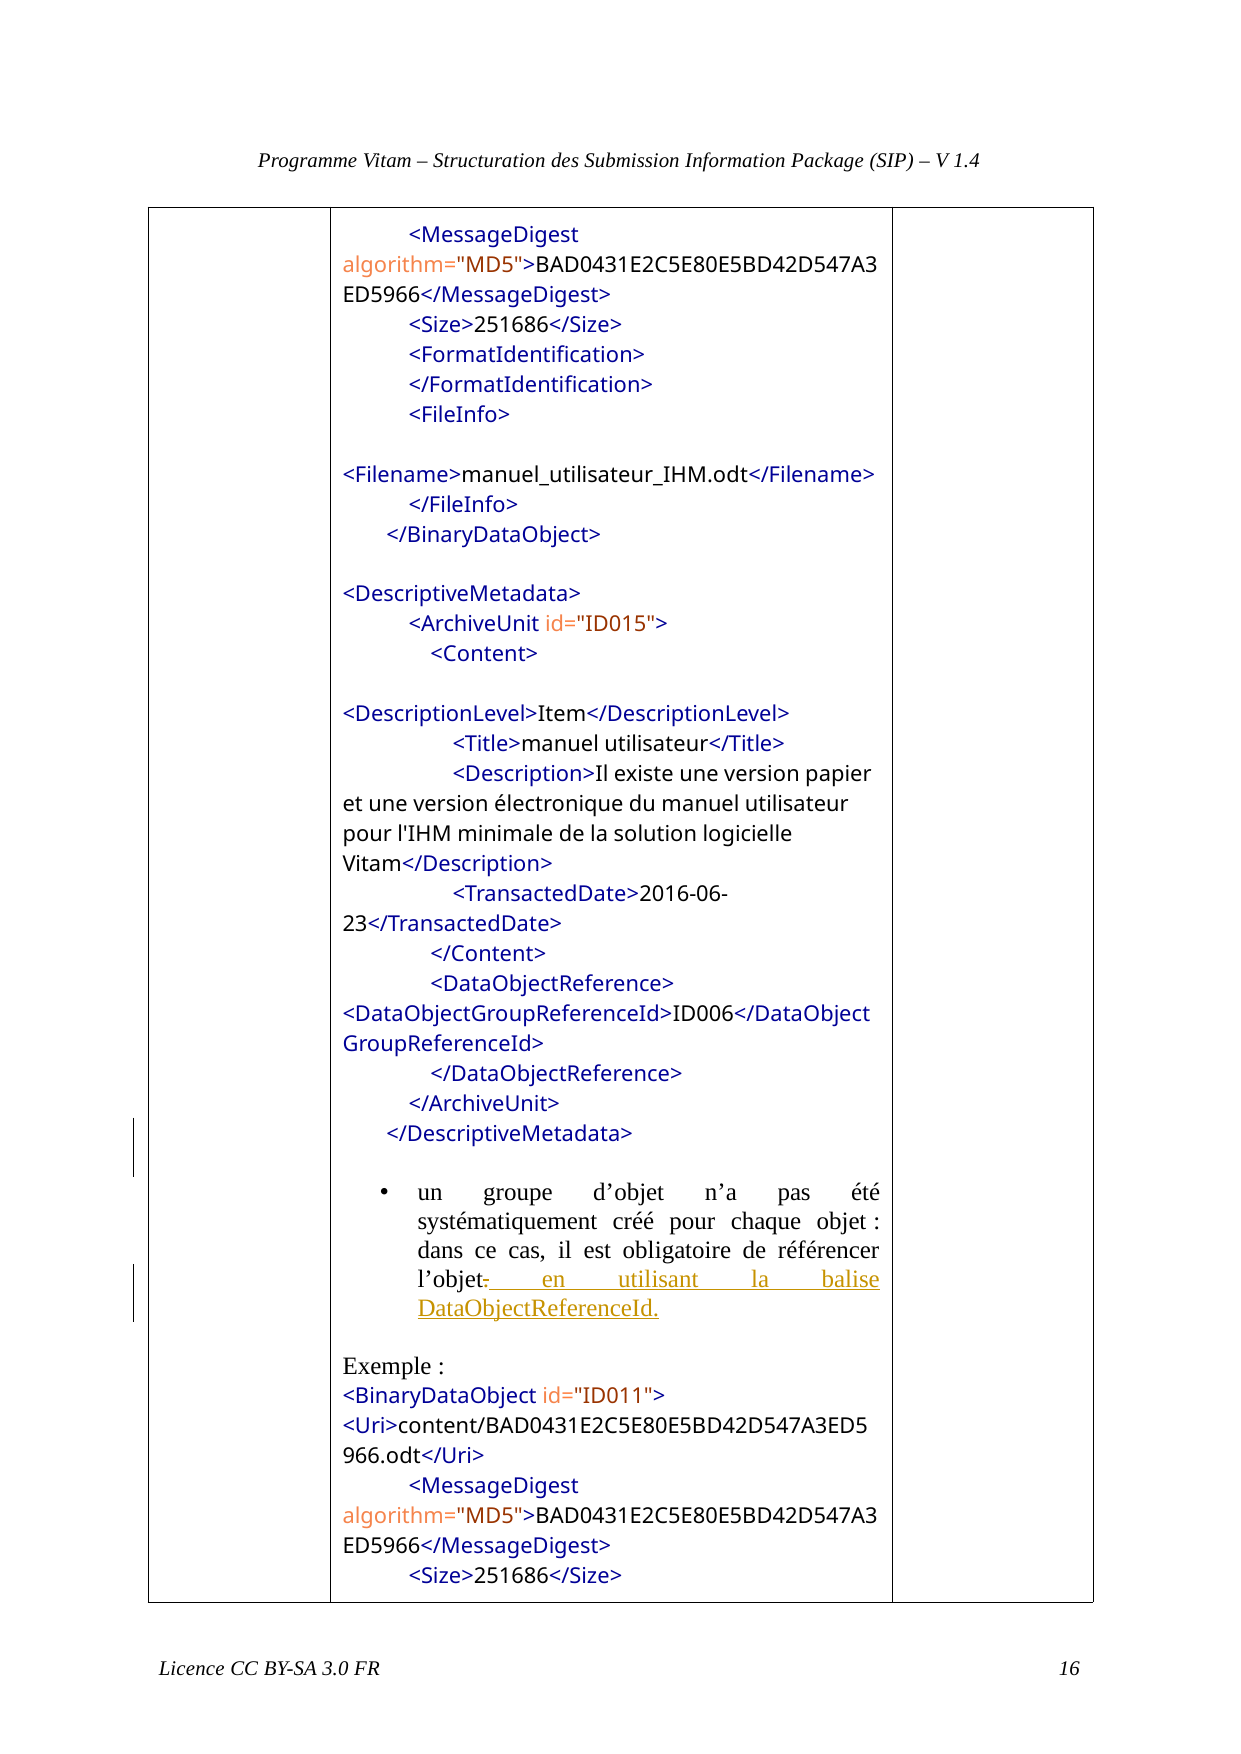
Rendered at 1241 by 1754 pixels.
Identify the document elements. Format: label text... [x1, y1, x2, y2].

table_cell [893, 208, 1093, 1602]
table_cell <MessageDigest algorithm="MD5">BAD0431E2C5E80E5BD42D547A3ED5966</MessageDigest> <Size>251686</Size> <FormatIdentification> </FormatIdentification> <FileInfo> <Filename>manuel_utilisateur_IHM.odt</Filename> </FileInfo> </BinaryDataObject> <DescriptiveMetadata> <ArchiveUnit id="ID015"> <Content> <DescriptionLevel>Item</DescriptionLevel> <Title>manuel utilisateur</Title> <Description>Il existe une version papier et une version électronique du manuel utilisateur pour l'IHM minimale de la solution logicielle Vitam</Description> <TransactedDate>2016-06-23</TransactedDate> </Content> <DataObjectReference> <DataObjectGroupReferenceId>ID006</DataObjectGroupReferenceId> </DataObjectReference> </ArchiveUnit> </DescriptiveMetadata> un groupe d’objet n’a pas été systématiquement créé pour chaque objet : dans ce cas, il est obligatoire de référencer l’objet en utilisant la balise DataObjectReferenceId. Exemple : <BinaryDataObject id="ID011"> <Uri>content/BAD0431E2C5E80E5BD42D547A3ED5966.odt</Uri> <MessageDigest algorithm="MD5">BAD0431E2C5E80E5BD42D547A3ED5966</MessageDigest> <Size>251686</Size> [331, 208, 892, 1602]
table_cell [149, 208, 330, 1602]
